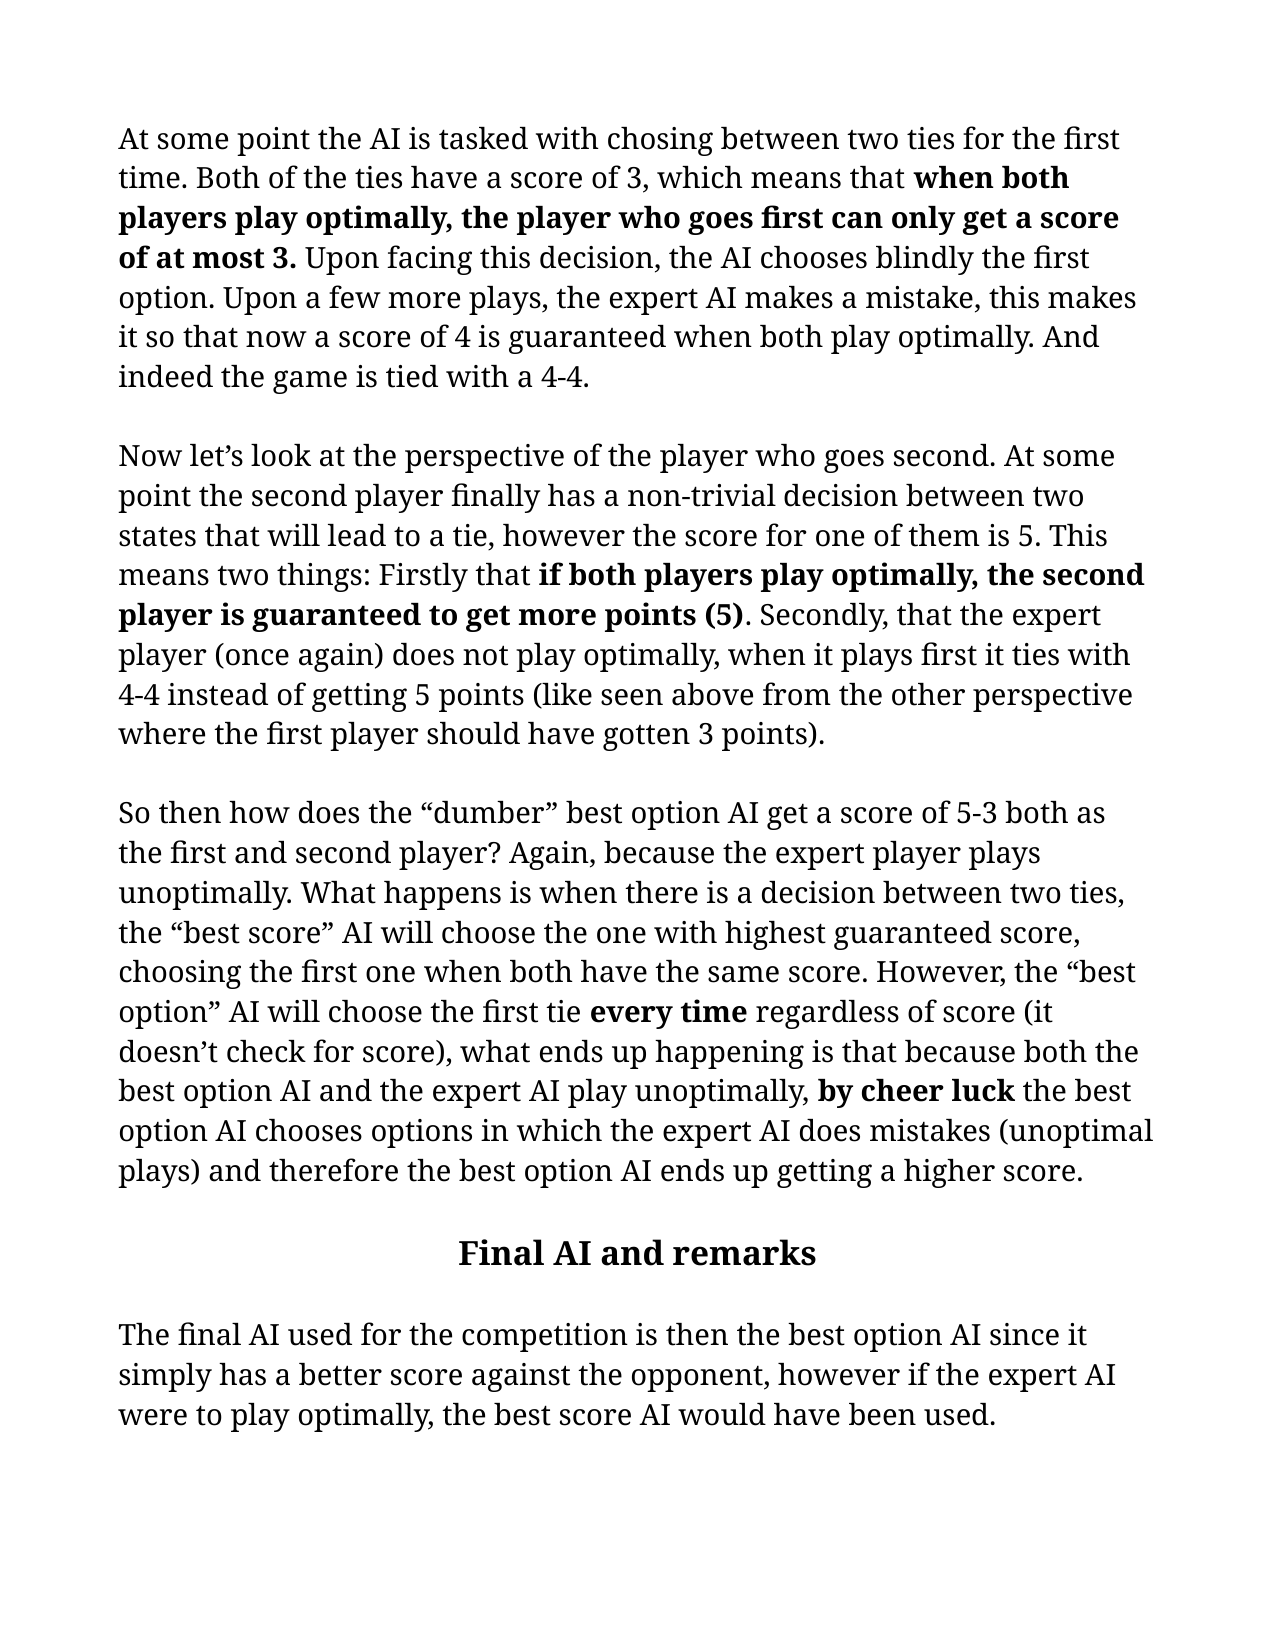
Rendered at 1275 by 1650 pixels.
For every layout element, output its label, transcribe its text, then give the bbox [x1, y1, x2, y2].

text So then how does the “dumber” best option AI get a score of 5-3 both as the first and second player? Again, because the expert player plays unoptimally. What happens is when there is a decision between two ties, the “best score” AI will choose the one with highest guaranteed score, choosing the first one when both have the same score. However, the “best option” AI will choose the first tie every time regardless of score (it doesn’t check for score), what ends up happening is that because both the best option AI and the expert AI play unoptimally, by cheer luck the best option AI chooses options in which the expert AI does mistakes (unoptimal plays) and therefore the best option AI ends up getting a higher score. [118, 793, 1157, 1190]
text Final AI and remarks [118, 1229, 1157, 1275]
text At some point the AI is tasked with chosing between two ties for the first time. Both of the ties have a score of 3, which means that when both players play optimally, the player who goes first can only get a score of at most 3. Upon facing this decision, the AI chooses blindly the first option. Upon a few more plays, the expert AI makes a mistake, this makes it so that now a score of 4 is guaranteed when both play optimally. And indeed the game is tied with a 4-4. [118, 118, 1157, 396]
text Now let’s look at the perspective of the player who goes second. At some point the second player finally has a non-trivial decision between two states that will lead to a tie, however the score for one of them is 5. This means two things: Firstly that if both players play optimally, the second player is guaranteed to get more points (5). Secondly, that the expert player (once again) does not play optimally, when it plays first it ties with 4-4 instead of getting 5 points (like seen above from the other perspective where the first player should have gotten 3 points). [118, 436, 1157, 753]
text The final AI used for the competition is then the best option AI since it simply has a better score against the opponent, however if the expert AI were to play optimally, the best score AI would have been used. [118, 1314, 1157, 1433]
